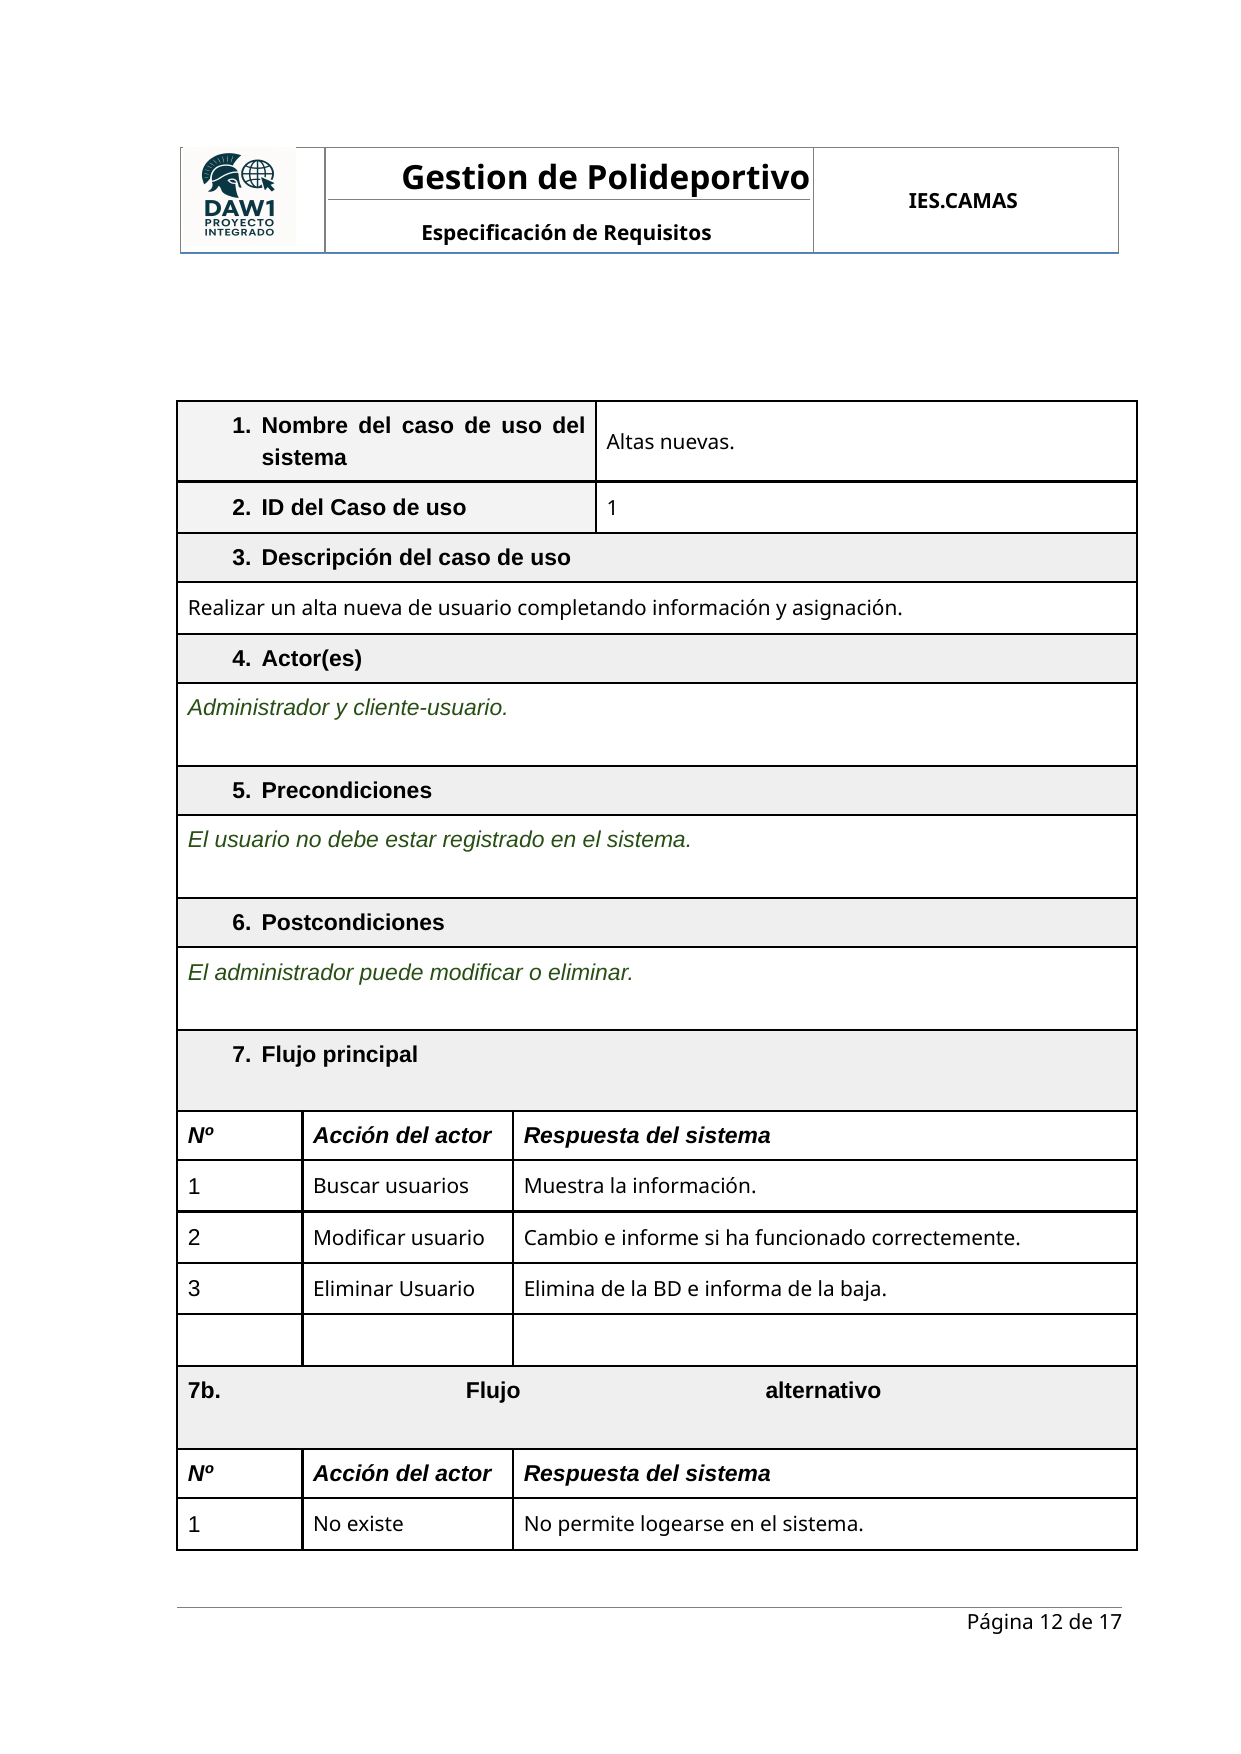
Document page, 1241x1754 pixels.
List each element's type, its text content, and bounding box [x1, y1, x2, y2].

table_cell Buscar usuarios [304, 1161, 512, 1210]
table_cell El administrador puede modificar o eliminar. [178, 948, 1136, 1029]
table_cell 7b. Flujo alternativo [178, 1367, 1136, 1448]
table_cell Precondiciones [178, 767, 1136, 814]
table_cell No existe [304, 1499, 512, 1548]
table_cell Descripción del caso de uso [178, 534, 1136, 581]
picture [183, 147, 296, 246]
table_cell [304, 1315, 512, 1364]
table_cell Actor(es) [178, 635, 1136, 682]
table_cell Postcondiciones [178, 899, 1136, 946]
table_cell El usuario no debe estar registrado en el sistema. [178, 816, 1136, 897]
table_cell Flujo principal [178, 1031, 1136, 1110]
table_cell 2 [178, 1213, 301, 1262]
table_header Altas nuevas. [597, 402, 1136, 480]
table_cell Nº [178, 1112, 301, 1159]
table_cell ID del Caso de uso [178, 483, 595, 532]
table_cell Acción del actor [304, 1112, 512, 1159]
table_cell Respuesta del sistema [514, 1112, 1136, 1159]
table_cell Realizar un alta nueva de usuario completando información y asignación. [178, 583, 1136, 632]
table_header Nombre del caso de uso del sistema [178, 402, 595, 480]
table_cell Cambio e informe si ha funcionado correctemente. [514, 1213, 1136, 1262]
table_cell Acción del actor [304, 1450, 512, 1497]
table_cell [178, 1315, 301, 1364]
table_cell Respuesta del sistema [514, 1450, 1136, 1497]
table_cell 1 [597, 483, 1136, 532]
table_cell 1 [178, 1499, 301, 1548]
table_cell [514, 1315, 1136, 1364]
table_cell Elimina de la BD e informa de la baja. [514, 1264, 1136, 1313]
table_cell 3 [178, 1264, 301, 1313]
table_cell Eliminar Usuario [304, 1264, 512, 1313]
table_cell Modificar usuario [304, 1213, 512, 1262]
table_cell 1 [178, 1161, 301, 1210]
table_cell Nº [178, 1450, 301, 1497]
table_cell Administrador y cliente-usuario. [178, 684, 1136, 764]
table_cell Muestra la información. [514, 1161, 1136, 1210]
table_cell No permite logearse en el sistema. [514, 1499, 1136, 1548]
